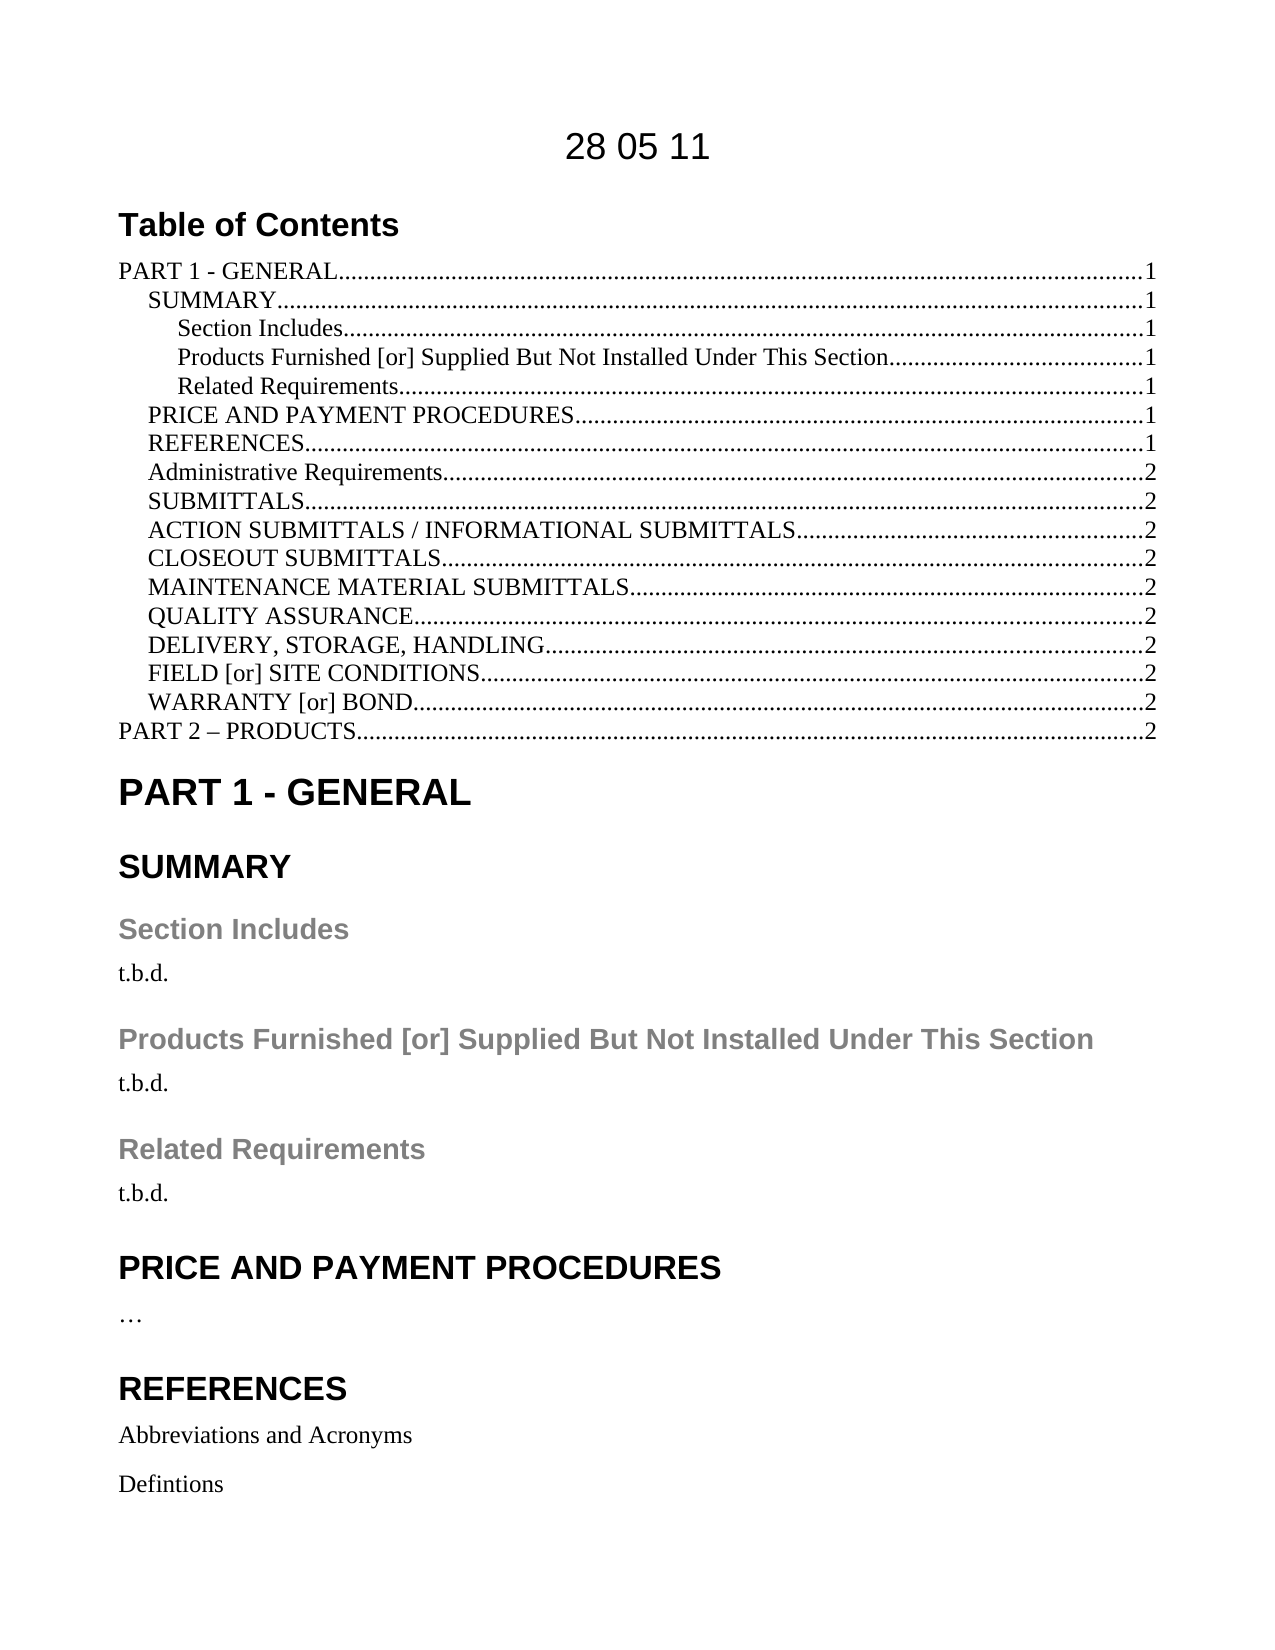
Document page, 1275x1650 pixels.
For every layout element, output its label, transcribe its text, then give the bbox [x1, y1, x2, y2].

text Administrative Requirements 2 [148, 457, 1157, 486]
text SUMMARY 1 [148, 285, 1157, 313]
text Abbreviations and Acronyms [118, 1420, 1157, 1449]
text MAINTENANCE MATERIAL SUBMITTALS 2 [148, 572, 1157, 601]
text PART 1 - GENERAL 1 [118, 256, 1157, 285]
text Section Includes 1 [177, 313, 1157, 342]
text FIELD [or] SITE CONDITIONS 2 [148, 658, 1157, 687]
text SUBMITTALS 2 [148, 486, 1157, 515]
subtitle Table of Contents [118, 205, 1157, 243]
subtitle SUMMARY [118, 847, 1157, 885]
subtitle Related Requirements [118, 1132, 1157, 1165]
subtitle 28 05 11 [118, 124, 1157, 167]
text Defintions [118, 1469, 1157, 1498]
text REFERENCES 1 [148, 428, 1157, 457]
subtitle PRICE AND PAYMENT PROCEDURES [118, 1248, 1157, 1286]
text Related Requirements 1 [177, 371, 1157, 400]
text Products Furnished [or] Supplied But Not Installed Under This Section 1 [177, 342, 1157, 371]
text t.b.d. [118, 1178, 1157, 1207]
text PRICE AND PAYMENT PROCEDURES 1 [148, 400, 1157, 428]
subtitle REFERENCES [118, 1369, 1157, 1407]
text … [118, 1299, 1157, 1328]
subtitle PART 1 - GENERAL [118, 770, 1157, 813]
text ACTION SUBMITTALS / INFORMATIONAL SUBMITTALS 2 [148, 515, 1157, 543]
text QUALITY ASSURANCE 2 [148, 601, 1157, 630]
subtitle Products Furnished [or] Supplied But Not Installed Under This Section [118, 1022, 1157, 1056]
text DELIVERY, STORAGE, HANDLING 2 [148, 630, 1157, 658]
text t.b.d. [118, 958, 1157, 987]
text WARRANTY [or] BOND 2 [148, 687, 1157, 716]
text CLOSEOUT SUBMITTALS 2 [148, 543, 1157, 572]
subtitle Section Includes [118, 912, 1157, 946]
text t.b.d. [118, 1068, 1157, 1097]
text PART 2 – PRODUCTS 2 [118, 716, 1157, 745]
